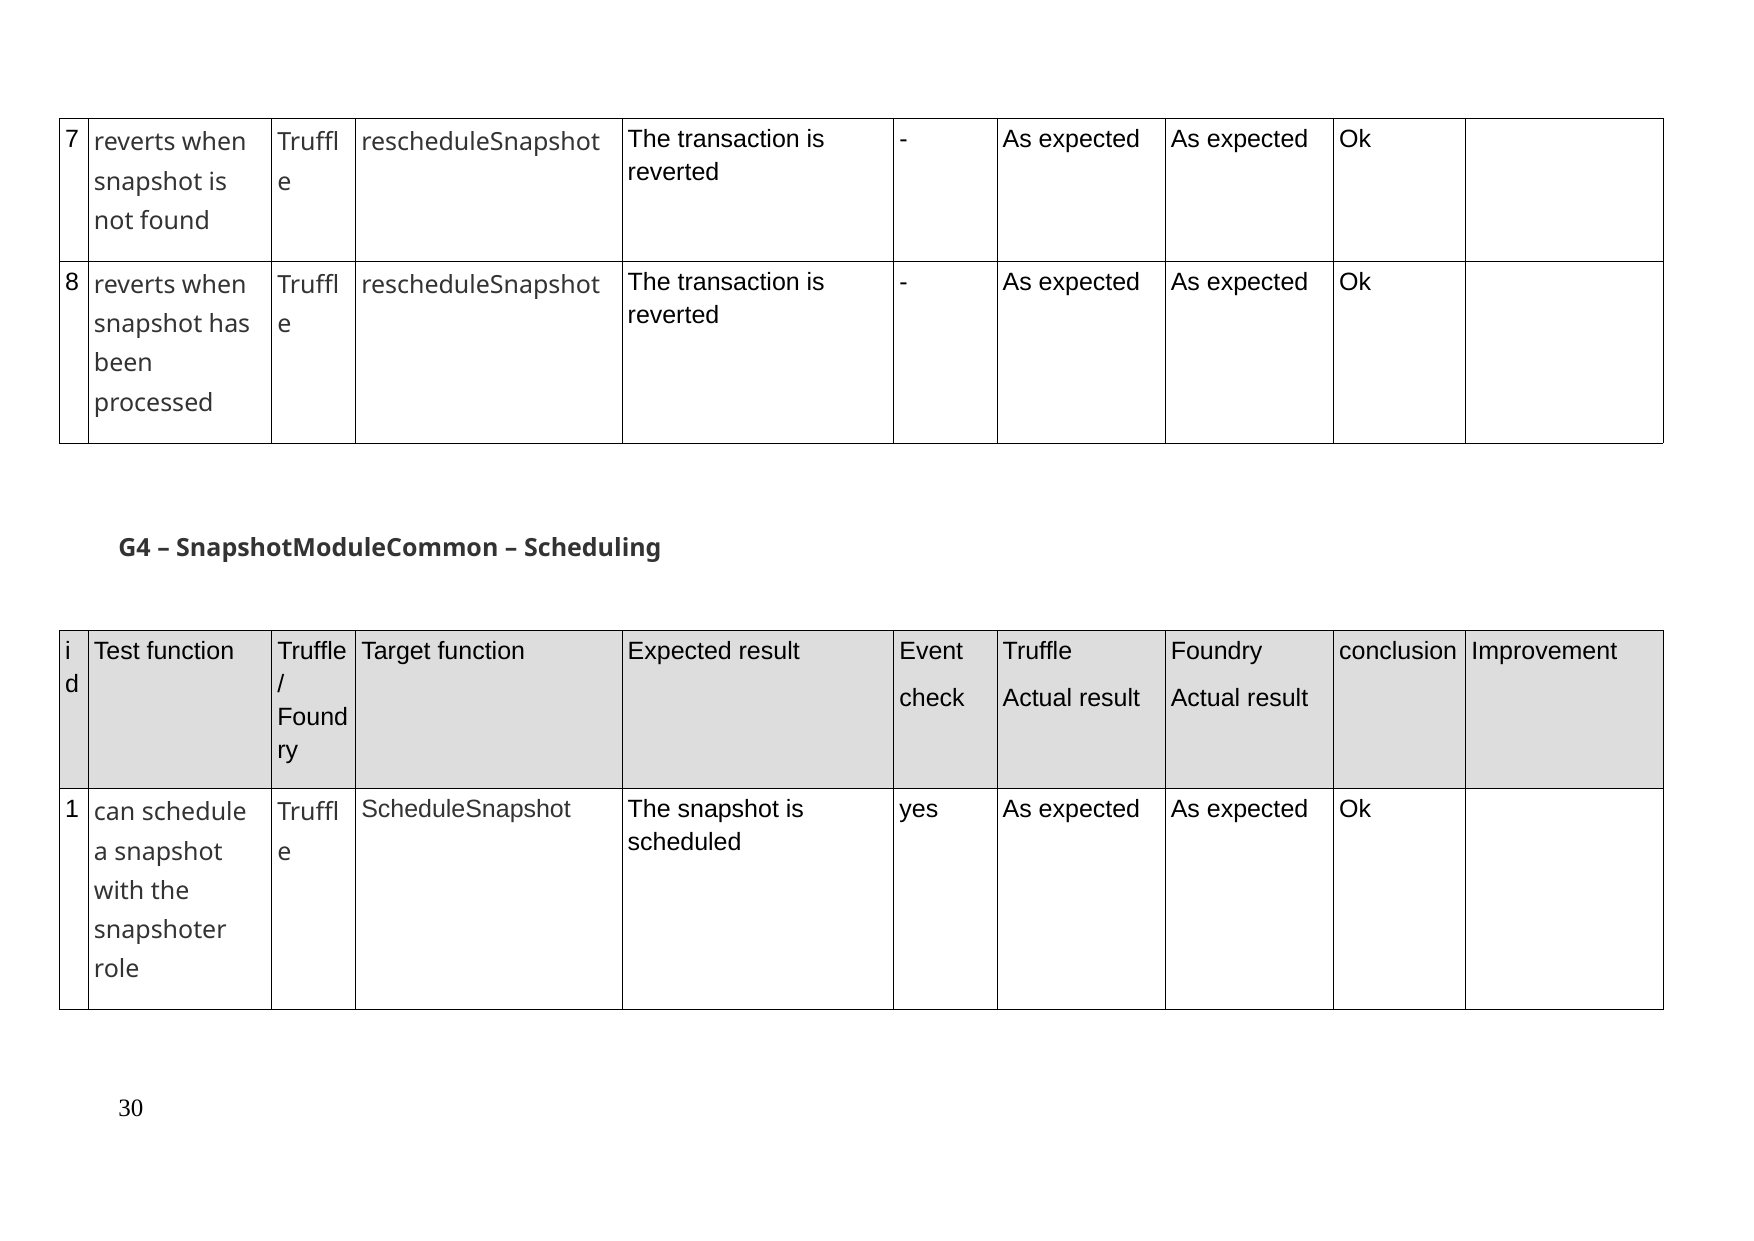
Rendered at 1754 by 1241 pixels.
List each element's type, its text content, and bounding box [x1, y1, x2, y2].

table_cell 7 [60, 119, 88, 261]
table_cell yes [894, 789, 997, 1009]
table_cell rescheduleSnapshot [356, 119, 622, 261]
table_header Test function [89, 631, 271, 788]
table_header Improvement [1466, 631, 1663, 788]
table_cell Ok [1334, 789, 1465, 1009]
table_cell As expected [1166, 262, 1333, 443]
table_cell The transaction is reverted [623, 262, 893, 443]
table_cell [1466, 262, 1663, 443]
table_cell The snapshot is scheduled [623, 789, 893, 1009]
table_cell Truffle [272, 119, 355, 261]
table_cell [1466, 789, 1663, 1009]
table_cell [1466, 119, 1663, 261]
table_cell Truffle [272, 262, 355, 443]
table_cell As expected [998, 789, 1165, 1009]
table_cell The transaction is reverted [623, 119, 893, 261]
table_cell Ok [1334, 119, 1465, 261]
table_cell 1 [60, 789, 88, 1009]
table_cell Ok [1334, 262, 1465, 443]
table_cell - [894, 119, 997, 261]
table_header Truffle Actual result [998, 631, 1165, 788]
table_cell As expected [1166, 119, 1333, 261]
table_cell reverts when snapshot has been processed [89, 262, 271, 443]
table_header Truffle / Foundry [272, 631, 355, 788]
table_cell As expected [998, 262, 1165, 443]
table_header id [60, 631, 88, 788]
table_header Expected result [623, 631, 893, 788]
table_header Target function [356, 631, 622, 788]
table_cell ScheduleSnapshot [356, 789, 622, 1009]
table_header Foundry Actual result [1166, 631, 1333, 788]
table_cell 8 [60, 262, 88, 443]
table_cell As expected [998, 119, 1165, 261]
table_header Event check [894, 631, 997, 788]
table_header conclusion [1334, 631, 1465, 788]
table_cell As expected [1166, 789, 1333, 1009]
table_cell Truffle [272, 789, 355, 1009]
table_cell rescheduleSnapshot [356, 262, 622, 443]
subtitle G4 – SnapshotModuleCommon – Scheduling [118, 529, 1636, 564]
table_cell reverts when snapshot is not found [89, 119, 271, 261]
table_cell - [894, 262, 997, 443]
table_cell can schedule a snapshot with the snapshoter role [89, 789, 271, 1009]
